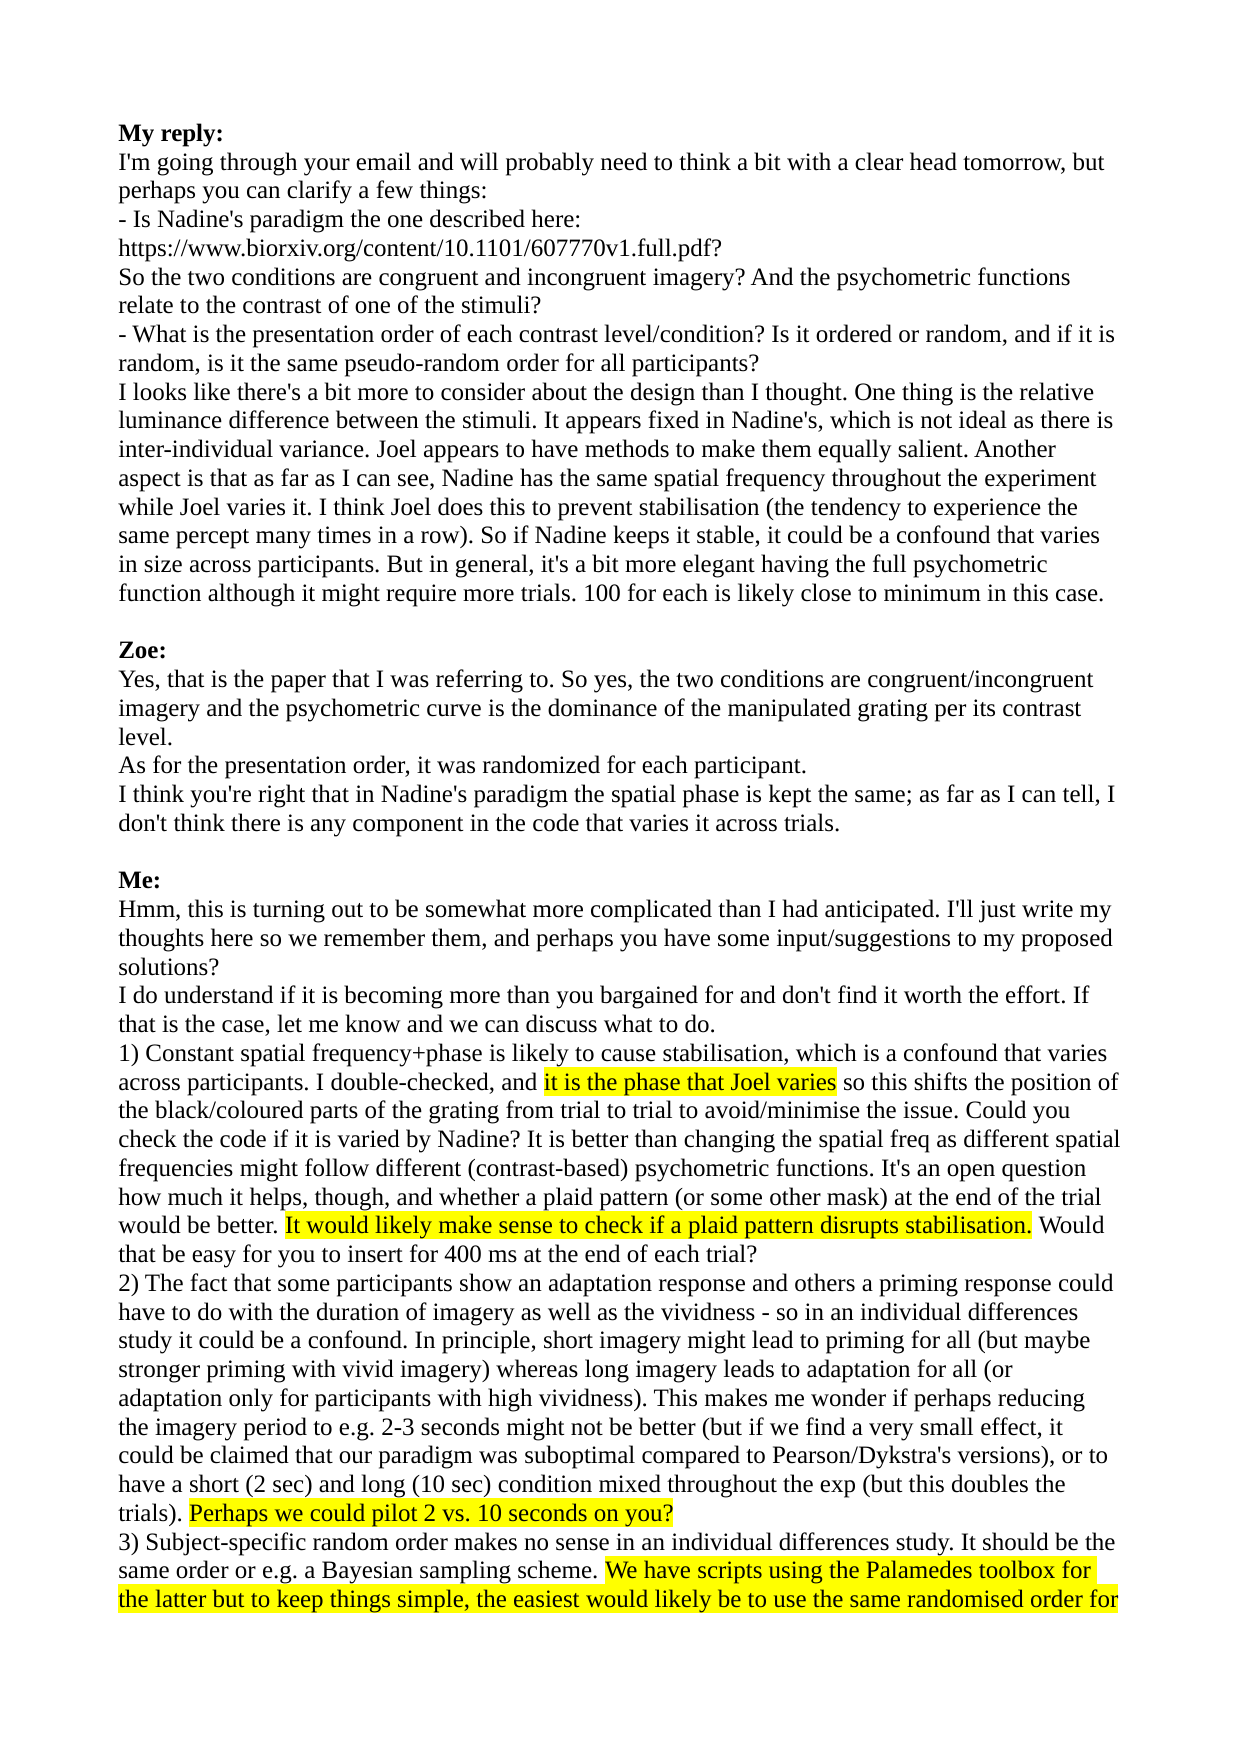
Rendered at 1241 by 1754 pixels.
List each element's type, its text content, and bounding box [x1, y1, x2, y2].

text My reply: [118, 118, 1122, 147]
text 2) The fact that some participants show an adaptation response and others a priming response could have to do with the duration of imagery as well as the vividness - so in an individual differences study it could be a confound. In principle, short imagery might lead to priming for all (but maybe stronger priming with vivid imagery) whereas long imagery leads to adaptation for all (or adaptation only for participants with high vividness). This makes me wonder if perhaps reducing the imagery period to e.g. 2-3 seconds might not be better (but if we find a very small effect, it could be claimed that our paradigm was suboptimal compared to Pearson/Dykstra's versions), or to have a short (2 sec) and long (10 sec) condition mixed throughout the exp (but this doubles the trials). Perhaps we could pilot 2 vs. 10 seconds on you? [118, 1268, 1122, 1527]
text I do understand if it is becoming more than you bargained for and don't find it worth the effort. If that is the case, let me know and we can discuss what to do. [118, 981, 1122, 1038]
text I think you're right that in Nadine's paradigm the spatial phase is kept the same; as far as I can tell, I don't think there is any component in the code that varies it across trials. [118, 779, 1122, 837]
text - Is Nadine's paradigm the one described here: https://www.biorxiv.org/content/10.1101/607770v1.full.pdf? [118, 204, 1122, 262]
text I'm going through your email and will probably need to think a bit with a clear head tomorrow, but perhaps you can clarify a few things: [118, 147, 1122, 204]
text 3) Subject-specific random order makes no sense in an individual differences study. It should be the same order or e.g. a Bayesian sampling scheme. We have scripts using the Palamedes toolbox for the latter but to keep things simple, the easiest would likely be to use the same randomised order for [118, 1527, 1122, 1613]
text Yes, that is the paper that I was referring to. So yes, the two conditions are congruent/incongruent imagery and the psychometric curve is the dominance of the manipulated grating per its contrast level. [118, 664, 1122, 751]
text As for the presentation order, it was randomized for each participant. [118, 751, 1122, 779]
text Zoe: [118, 636, 1122, 664]
text Me: [118, 866, 1122, 894]
text 1) Constant spatial frequency+phase is likely to cause stabilisation, which is a confound that varies across participants. I double-checked, and it is the phase that Joel varies so this shifts the position of the black/coloured parts of the grating from trial to trial to avoid/minimise the issue. Could you check the code if it is varied by Nadine? It is better than changing the spatial freq as different spatial frequencies might follow different (contrast-based) psychometric functions. It's an open question how much it helps, though, and whether a plaid pattern (or some other mask) at the end of the trial would be better. It would likely make sense to check if a plaid pattern disrupts stabilisation. Would that be easy for you to insert for 400 ms at the end of each trial? [118, 1038, 1122, 1268]
text I looks like there's a bit more to consider about the design than I thought. One thing is the relative luminance difference between the stimuli. It appears fixed in Nadine's, which is not ideal as there is inter-individual variance. Joel appears to have methods to make them equally salient. Another aspect is that as far as I can see, Nadine has the same spatial frequency throughout the experiment while Joel varies it. I think Joel does this to prevent stabilisation (the tendency to experience the same percept many times in a row). So if Nadine keeps it stable, it could be a confound that varies in size across participants. But in general, it's a bit more elegant having the full psychometric function although it might require more trials. 100 for each is likely close to minimum in this case. [118, 377, 1122, 607]
text - What is the presentation order of each contrast level/condition? Is it ordered or random, and if it is random, is it the same pseudo-random order for all participants? [118, 319, 1122, 377]
text So the two conditions are congruent and incongruent imagery? And the psychometric functions relate to the contrast of one of the stimuli? [118, 262, 1122, 319]
text Hmm, this is turning out to be somewhat more complicated than I had anticipated. I'll just write my thoughts here so we remember them, and perhaps you have some input/suggestions to my proposed solutions? [118, 894, 1122, 981]
